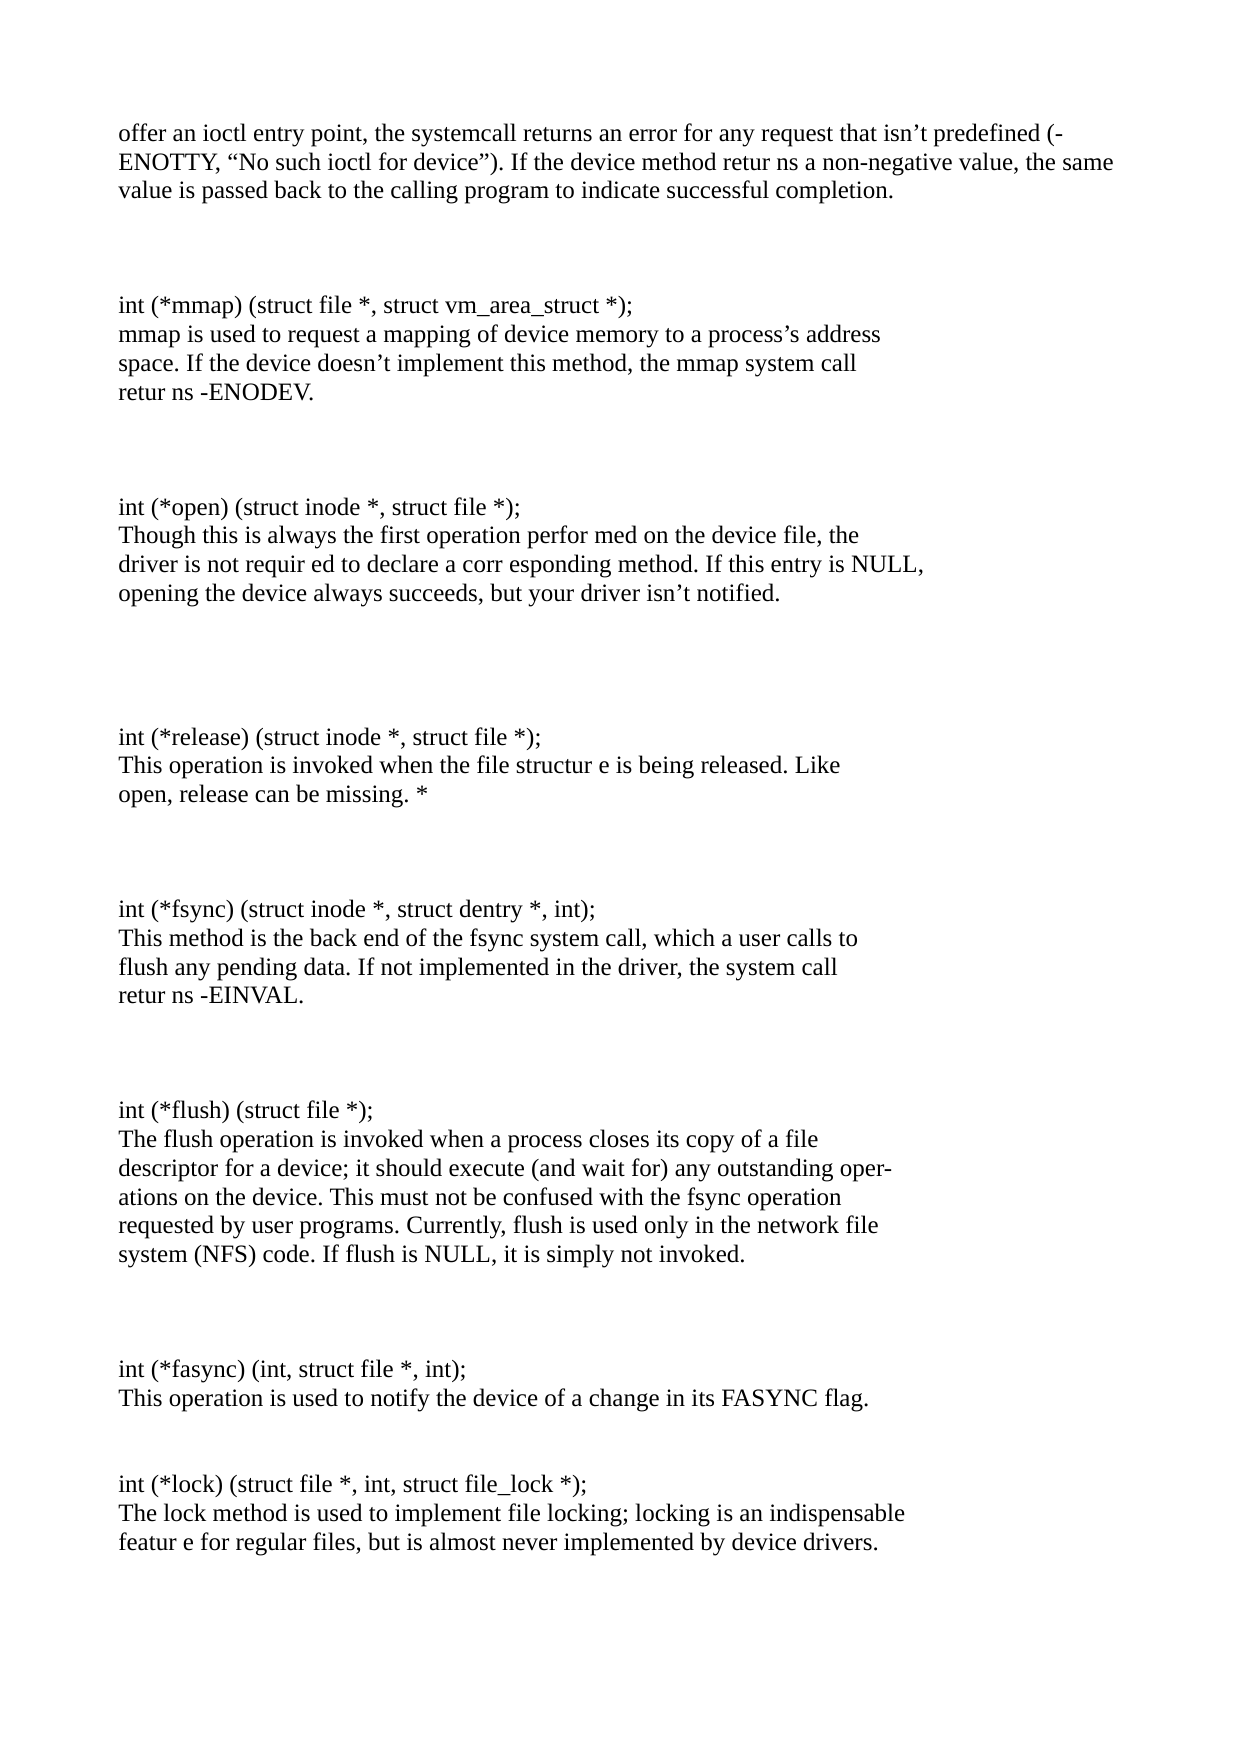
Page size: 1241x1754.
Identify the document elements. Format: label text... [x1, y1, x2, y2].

text int (*mmap) (struct file *, struct vm_area_struct *); [118, 291, 1122, 319]
text The lock method is used to implement file locking; locking is an indispensable [118, 1498, 1122, 1527]
text driver is not requir ed to declare a corr esponding method. If this entry is NULL, [118, 549, 1122, 578]
text featur e for regular files, but is almost never implemented by device drivers. [118, 1527, 1122, 1556]
text int (*lock) (struct file *, int, struct file_lock *); [118, 1469, 1122, 1498]
text This operation is invoked when the file structur e is being released. Like [118, 751, 1122, 779]
text value is passed back to the calling program to indicate successful completion. [118, 176, 1122, 204]
text int (*release) (struct inode *, struct file *); [118, 722, 1122, 751]
text int (*open) (struct inode *, struct file *); [118, 492, 1122, 521]
text This method is the back end of the fsync system call, which a user calls to [118, 923, 1122, 952]
text offer an ioctl entry point, the systemcall returns an error for any request that isn’t predefined (-ENOTTY, “No such ioctl for device”). If the device method retur ns a non-negative value, the same [118, 118, 1122, 176]
text opening the device always succeeds, but your driver isn’t notified. [118, 578, 1122, 607]
text This operation is used to notify the device of a change in its FASYNC flag. [118, 1383, 1122, 1412]
text retur ns -ENODEV. [118, 377, 1122, 406]
text descriptor for a device; it should execute (and wait for) any outstanding oper- [118, 1153, 1122, 1182]
text Though this is always the first operation perfor med on the device file, the [118, 521, 1122, 549]
text mmap is used to request a mapping of device memory to a process’s address [118, 319, 1122, 348]
text int (*flush) (struct file *); [118, 1096, 1122, 1124]
text space. If the device doesn’t implement this method, the mmap system call [118, 348, 1122, 377]
text int (*fsync) (struct inode *, struct dentry *, int); [118, 894, 1122, 923]
text retur ns -EINVAL. [118, 981, 1122, 1009]
text int (*fasync) (int, struct file *, int); [118, 1354, 1122, 1383]
text The flush operation is invoked when a process closes its copy of a file [118, 1124, 1122, 1153]
text requested by user programs. Currently, flush is used only in the network file [118, 1211, 1122, 1239]
text system (NFS) code. If flush is NULL, it is simply not invoked. [118, 1239, 1122, 1268]
text open, release can be missing. * [118, 779, 1122, 808]
text flush any pending data. If not implemented in the driver, the system call [118, 952, 1122, 981]
text ations on the device. This must not be confused with the fsync operation [118, 1182, 1122, 1211]
